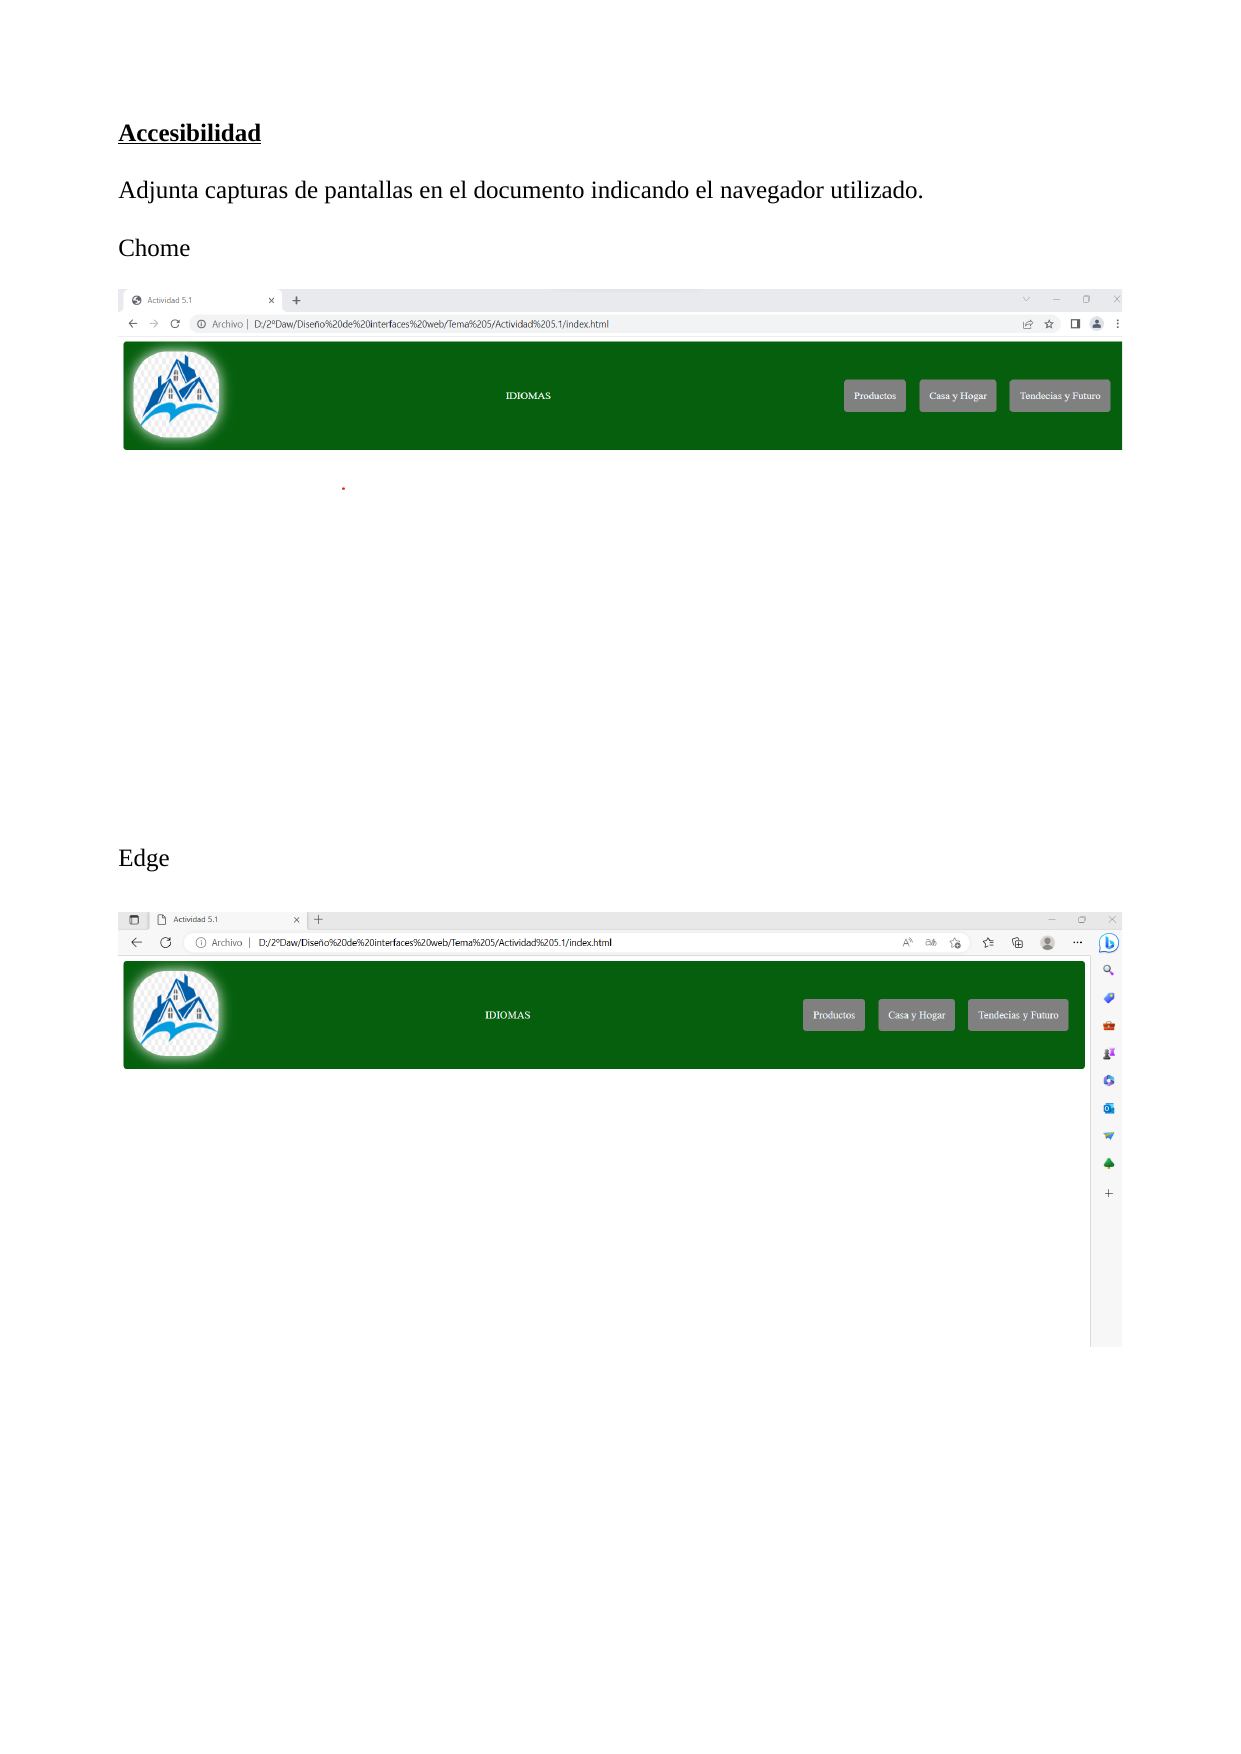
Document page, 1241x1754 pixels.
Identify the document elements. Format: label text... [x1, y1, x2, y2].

text Adjunta capturas de pantallas en el documento indicando el navegador utilizado. [118, 176, 1122, 204]
picture [118, 289, 1123, 758]
text Accesibilidad [118, 118, 1122, 147]
picture [118, 912, 1123, 1347]
text Chome [118, 233, 1122, 262]
text Edge [118, 843, 1122, 872]
